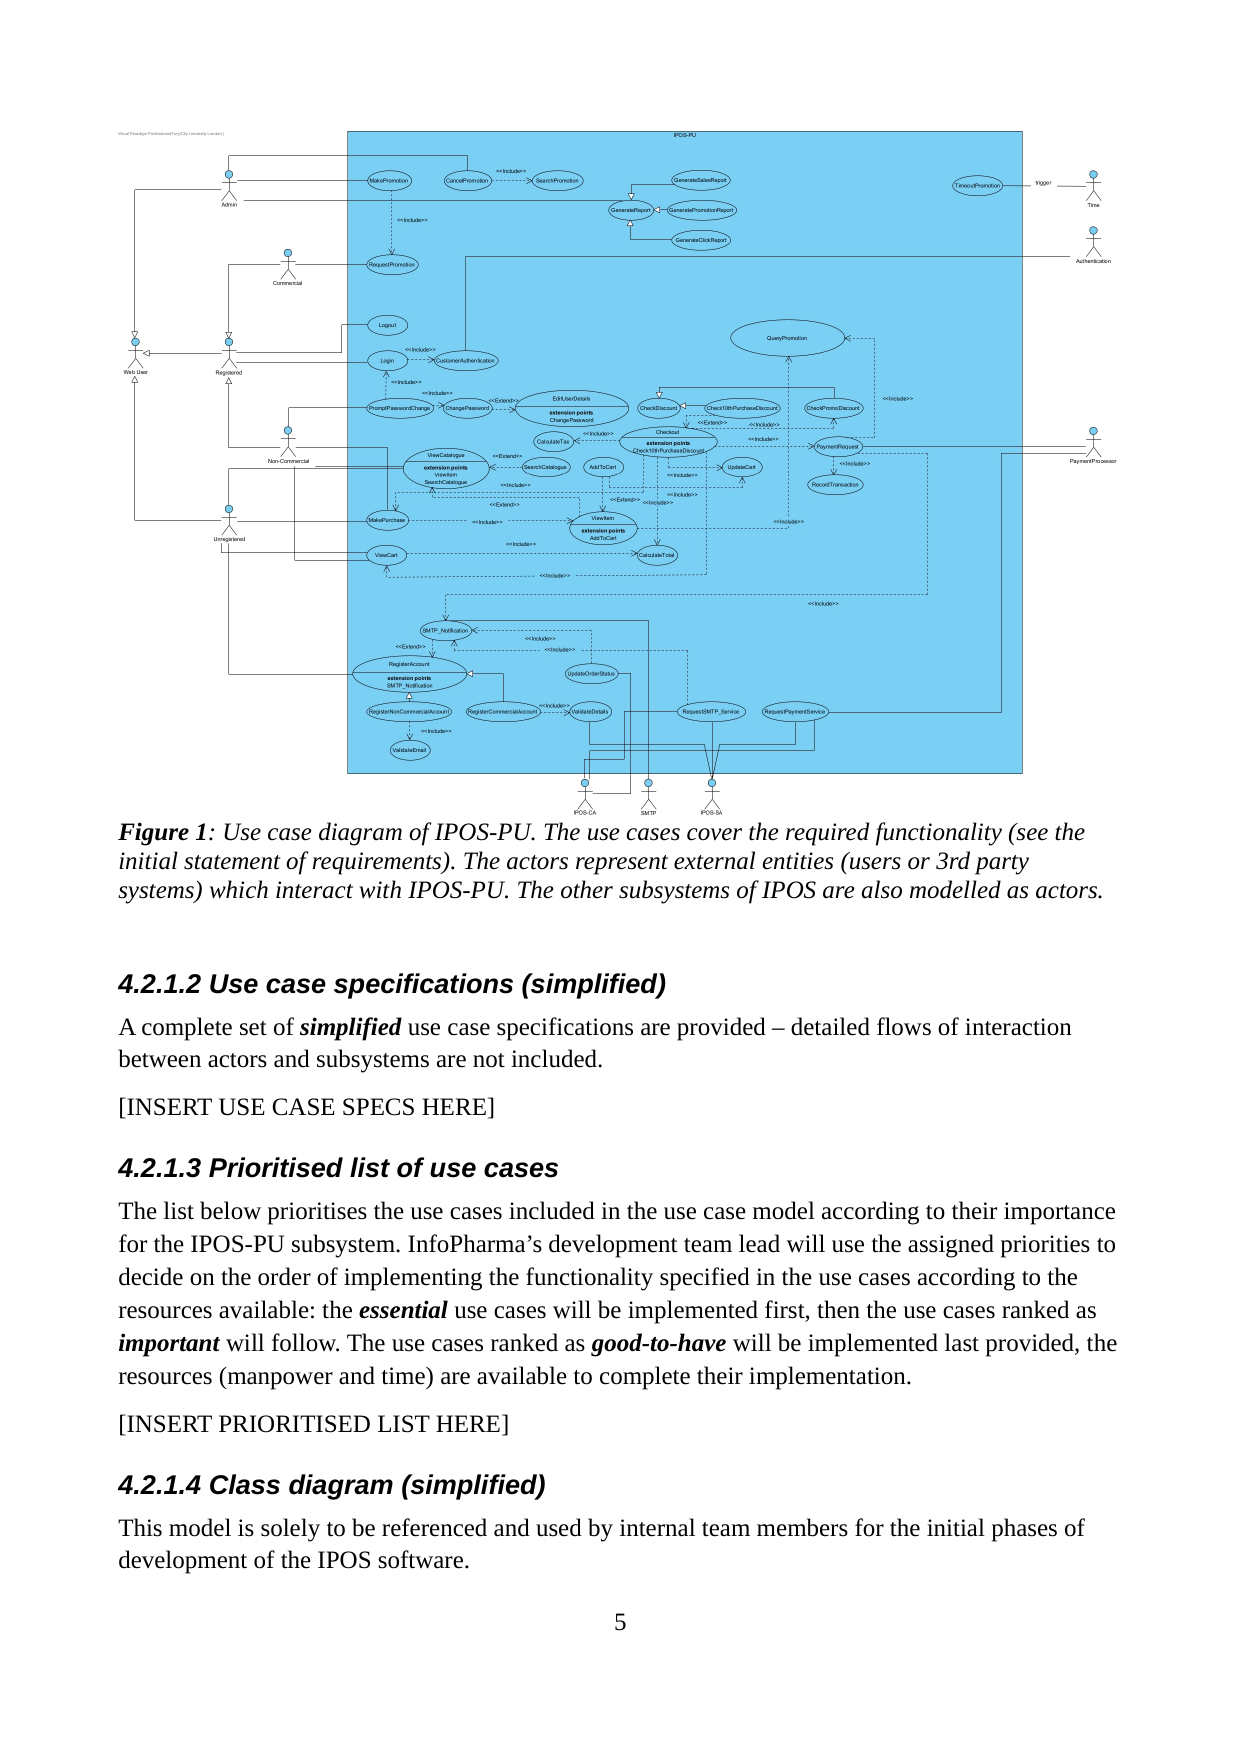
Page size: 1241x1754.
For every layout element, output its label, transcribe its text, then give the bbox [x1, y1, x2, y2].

text A complete set of simplified use case specifications are provided – detailed flows of interaction between actors and subsystems are not included. [118, 1012, 1122, 1073]
subtitle Prioritised list of use cases [118, 1152, 1122, 1183]
subtitle Use case specifications (simplified) [118, 968, 1122, 999]
text Figure 1: Use case diagram of IPOS-PU. The use cases cover the required functionality (see the initial statement of requirements). The actors represent external entities (users or 3rd party systems) which interact with IPOS-PU. The other subsystems of IPOS are also modelled as actors. [118, 818, 1122, 903]
picture [118, 130, 1123, 818]
text The list below prioritises the use cases included in the use case model according to their importance for the IPOS-PU subsystem. InfoPharma’s development team lead will use the assigned priorities to decide on the order of implementing the functionality specified in the use cases according to the resources available: the essential use cases will be implemented first, then the use cases ranked as important will follow. The use cases ranked as good-to-have will be implemented last provided, the resources (manpower and time) are available to complete their implementation. [118, 1196, 1122, 1390]
text [INSERT USE CASE SPECS HERE] [118, 1092, 1122, 1121]
text [INSERT PRIORITISED LIST HERE] [118, 1409, 1122, 1437]
text This model is solely to be referenced and used by internal team members for the initial phases of development of the IPOS software. [118, 1513, 1122, 1574]
subtitle Class diagram (simplified) [118, 1469, 1122, 1500]
